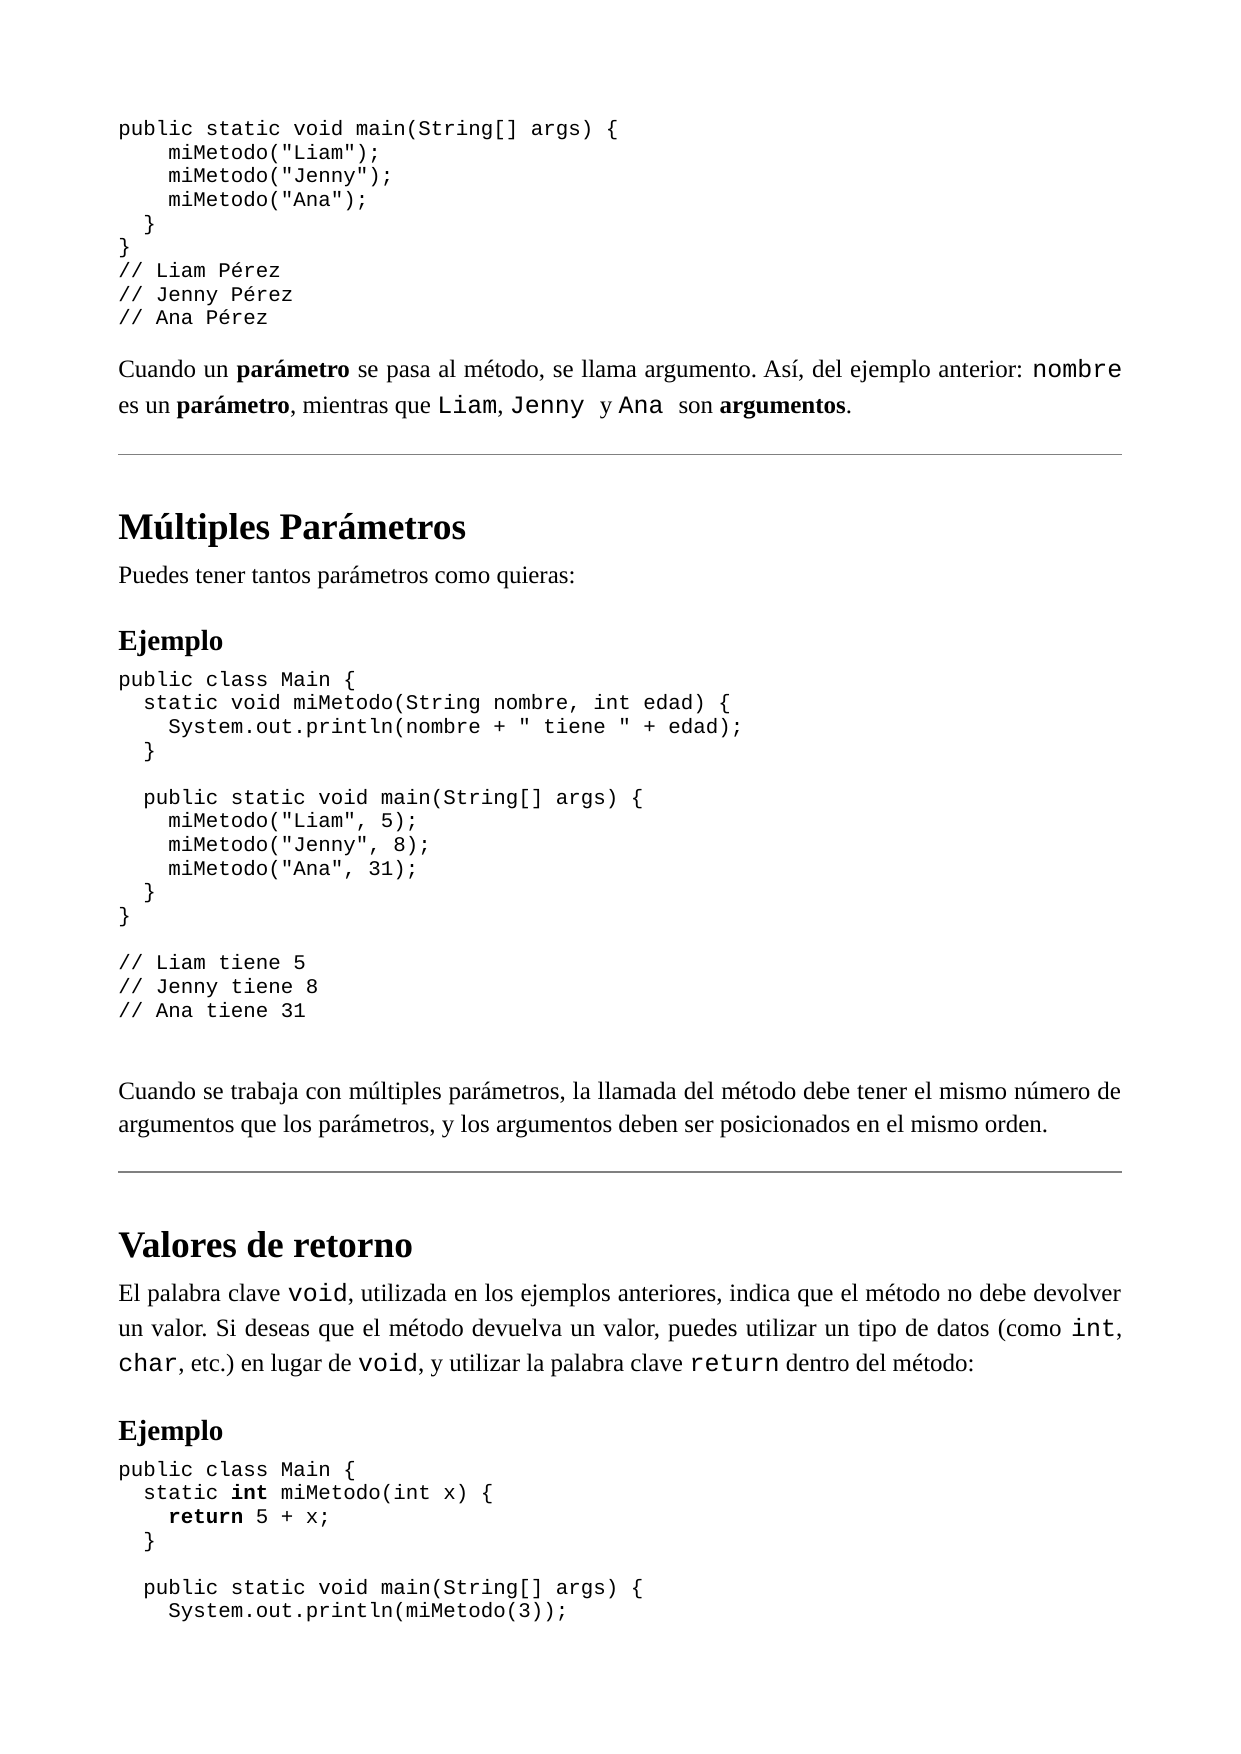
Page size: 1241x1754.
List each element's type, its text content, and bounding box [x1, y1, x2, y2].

subtitle Ejemplo [118, 1413, 1122, 1446]
text } [118, 213, 1122, 236]
text El palabra clave void, utilizada en los ejemplos anteriores, indica que el método no debe devolver un valor. Si deseas que el método devuelva un valor, puedes utilizar un tipo de datos (como int, char, etc.) en lugar de void, y utilizar la palabra clave return dentro del método: [118, 1278, 1122, 1379]
text public class Main { [118, 669, 1122, 692]
subtitle Valores de retorno [118, 1222, 1122, 1265]
text Puedes tener tantos parámetros como quieras: [118, 560, 1122, 589]
text } [118, 905, 1122, 929]
text Cuando un parámetro se pasa al método, se llama argumento. Así, del ejemplo anterior: nombre es un parámetro, mientras que Liam, Jenny y Ana son argumentos. [118, 354, 1122, 421]
text miMetodo("Liam"); [118, 142, 1122, 165]
text miMetodo("Jenny", 8); [118, 834, 1122, 858]
text } [118, 1529, 1122, 1553]
text // Liam tiene 5 [118, 952, 1122, 976]
text public static void main(String[] args) { [118, 118, 1122, 142]
text public static void main(String[] args) { [118, 787, 1122, 811]
text static void miMetodo(String nombre, int edad) { [118, 692, 1122, 716]
text miMetodo("Ana", 31); [118, 858, 1122, 881]
text static int miMetodo(int x) { [118, 1482, 1122, 1506]
text } [118, 881, 1122, 905]
text // Jenny Pérez [118, 284, 1122, 307]
text System.out.println(nombre + " tiene " + edad); [118, 716, 1122, 739]
subtitle Múltiples Parámetros [118, 505, 1122, 548]
text // Liam Pérez [118, 260, 1122, 284]
text miMetodo("Liam", 5); [118, 811, 1122, 834]
text miMetodo("Jenny"); [118, 165, 1122, 189]
text // Jenny tiene 8 [118, 976, 1122, 1000]
text // Ana Pérez [118, 307, 1122, 331]
subtitle Ejemplo [118, 623, 1122, 656]
text } [118, 739, 1122, 763]
text } [118, 236, 1122, 260]
text miMetodo("Ana"); [118, 189, 1122, 213]
text // Ana tiene 31 [118, 1000, 1122, 1023]
text public static void main(String[] args) { [118, 1577, 1122, 1601]
text return 5 + x; [118, 1506, 1122, 1529]
text Cuando se trabaja con múltiples parámetros, la llamada del método debe tener el mismo número de argumentos que los parámetros, y los argumentos deben ser posicionados en el mismo orden. [118, 1076, 1122, 1138]
text System.out.println(miMetodo(3)); [118, 1601, 1122, 1624]
text public class Main { [118, 1459, 1122, 1482]
